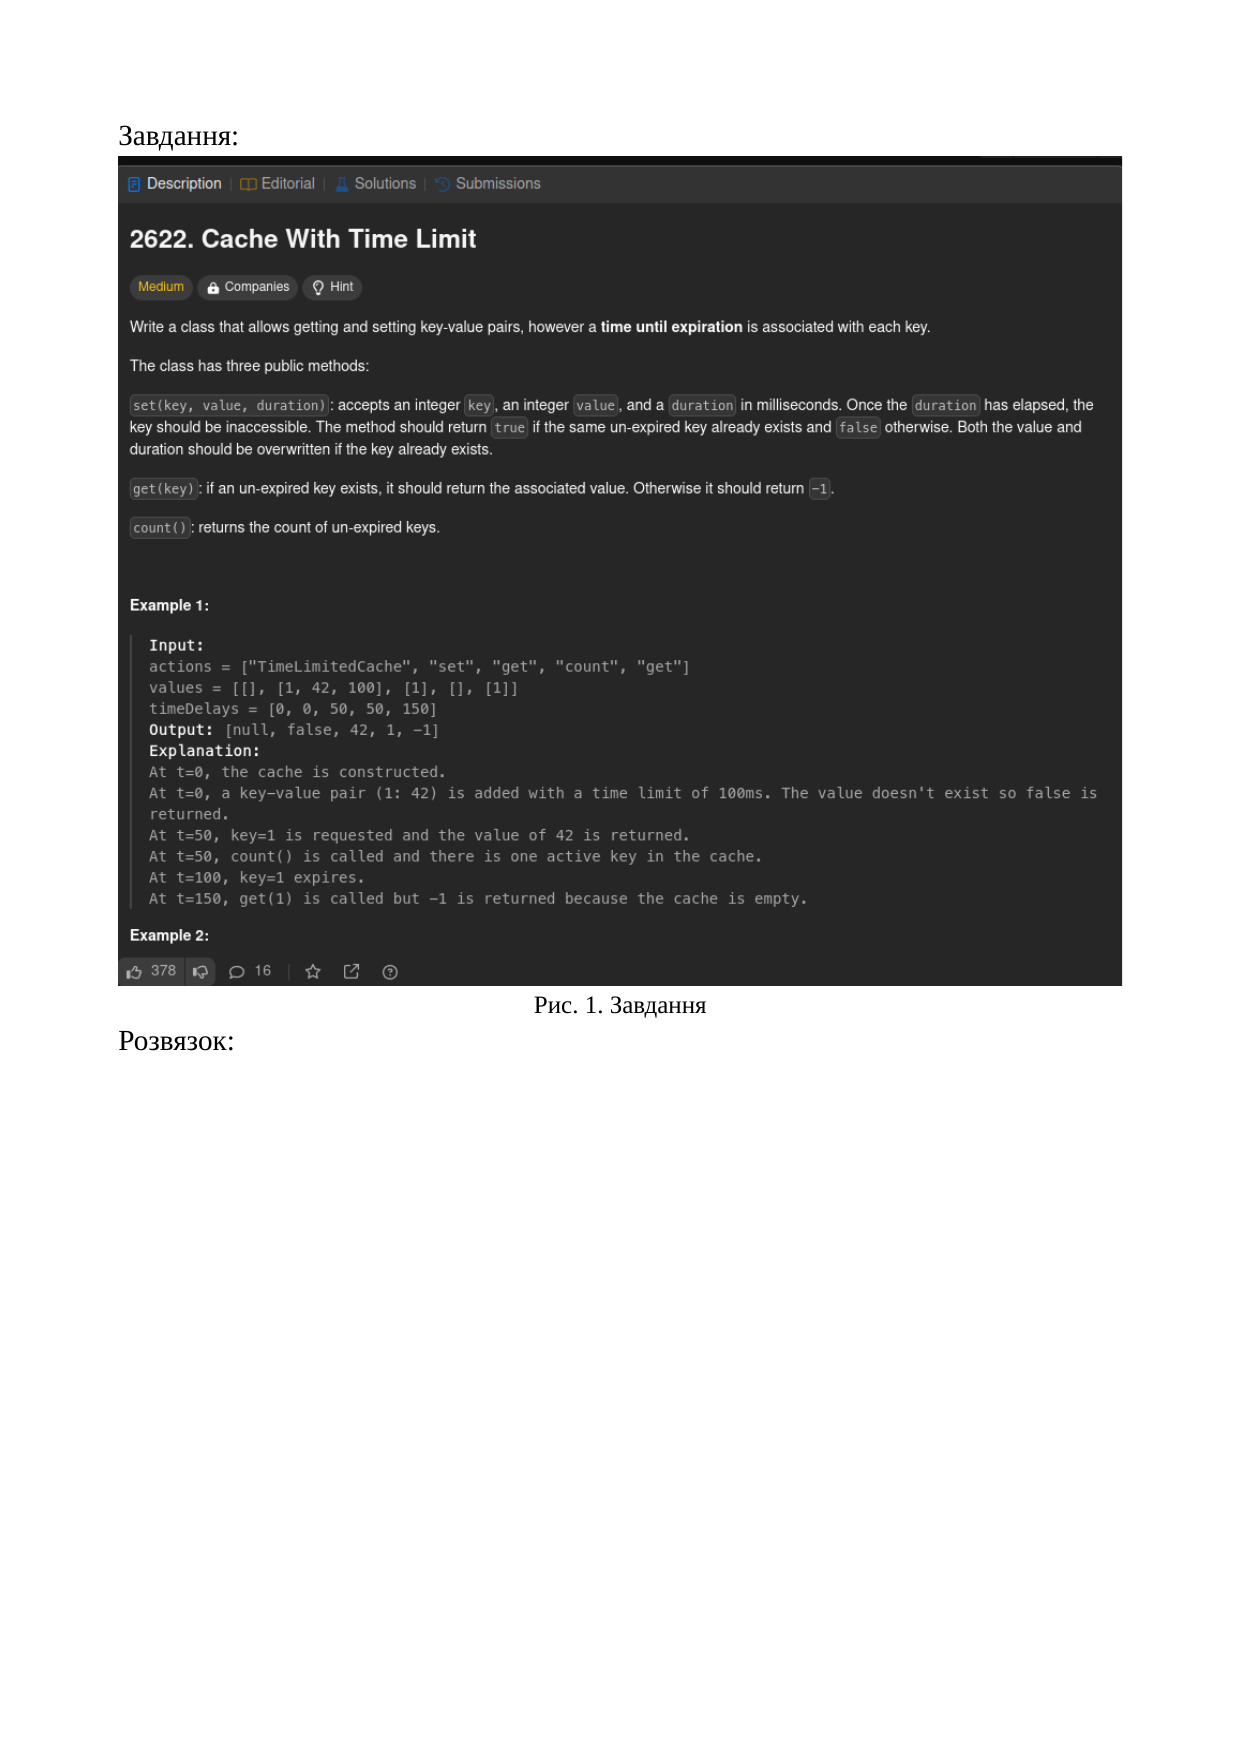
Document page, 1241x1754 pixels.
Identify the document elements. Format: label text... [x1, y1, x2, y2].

picture [118, 156, 1123, 986]
text Завдання: [118, 118, 1122, 152]
text Розвязок: [118, 1023, 1122, 1057]
text Рис. 1. Завдання [118, 986, 1122, 1019]
